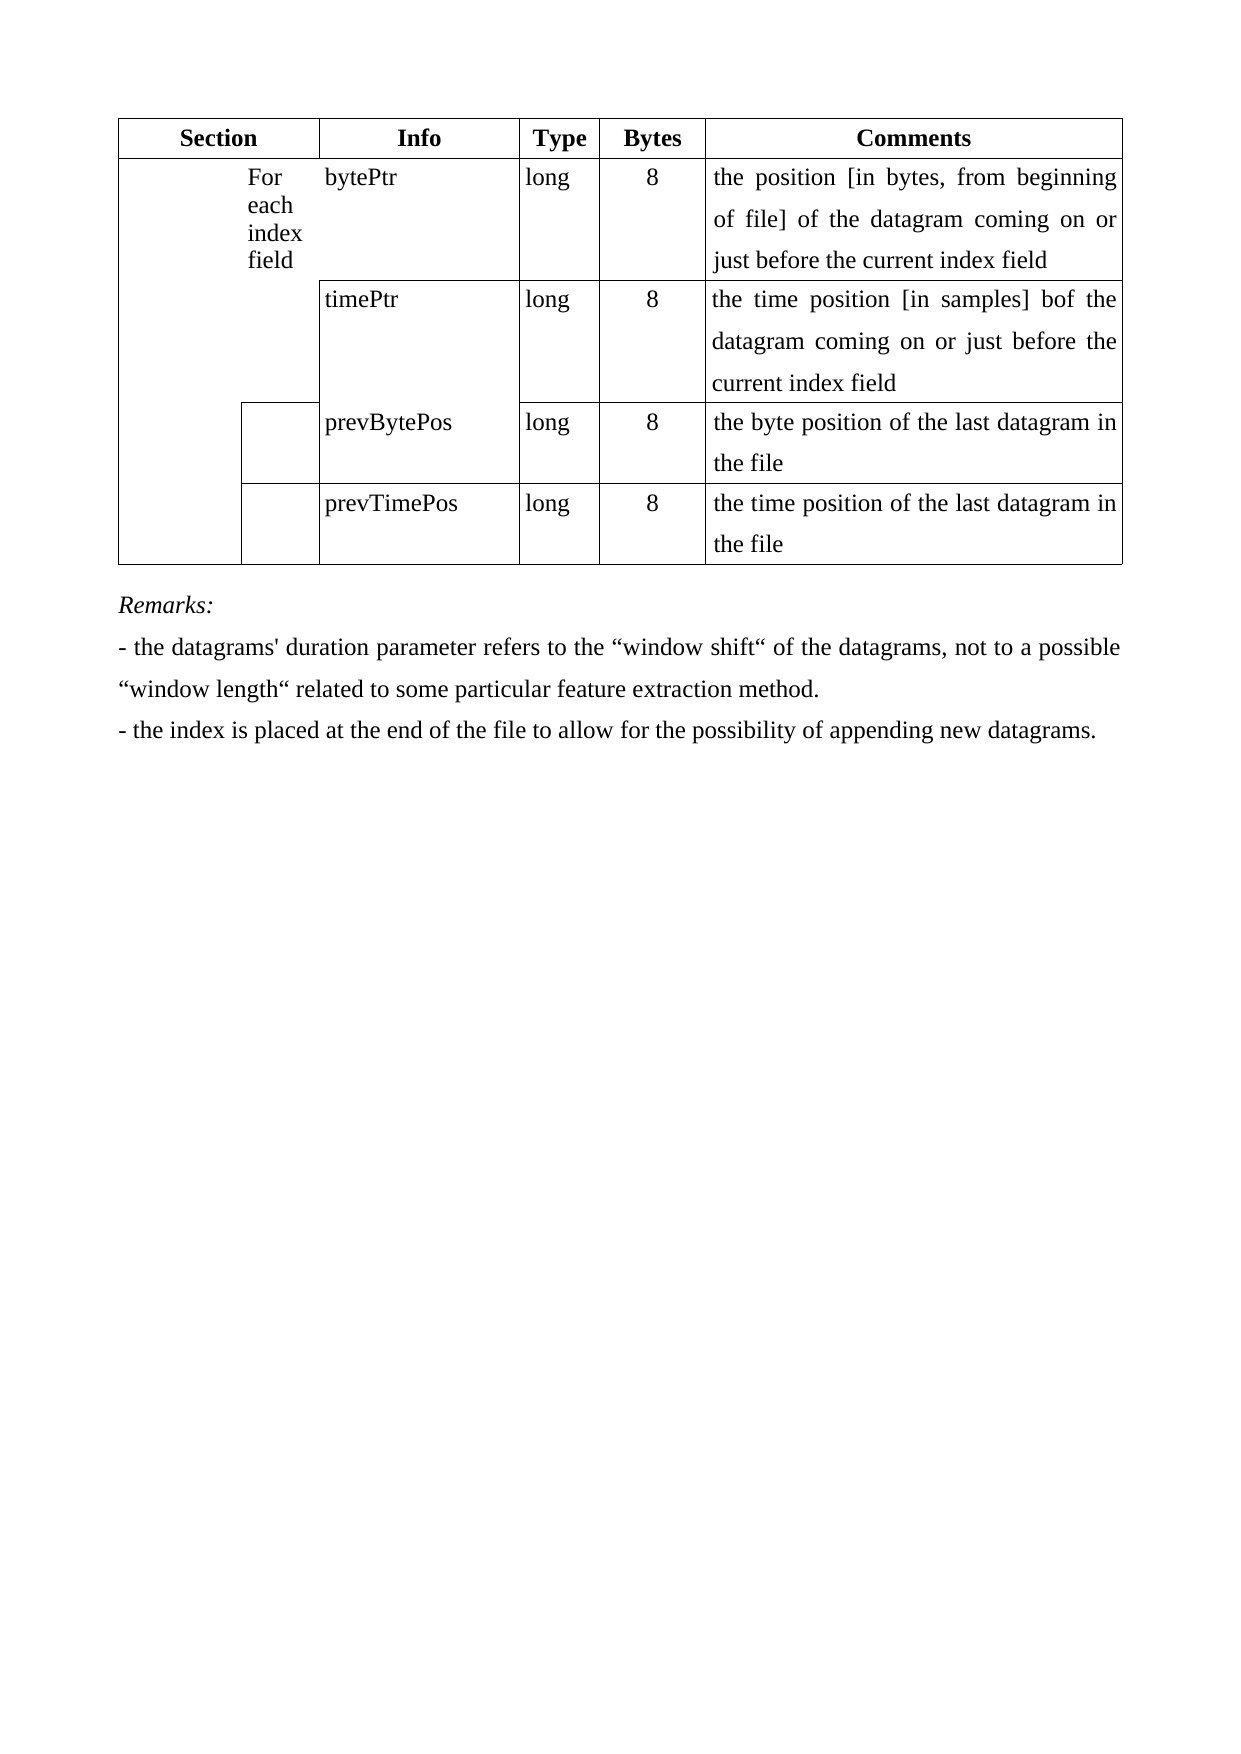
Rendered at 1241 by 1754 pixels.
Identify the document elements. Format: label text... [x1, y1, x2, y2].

table_cell For each index field [241, 159, 319, 402]
table_cell long [520, 281, 599, 402]
table_cell prevBytePos [320, 402, 519, 483]
table_cell the time position [in samples] bof the datagram coming on or just before the current index field [706, 281, 1122, 402]
table_header 8 [600, 159, 705, 280]
table_cell prevTimePos [320, 484, 519, 564]
table_cell the time position of the last datagram in the file [706, 484, 1122, 564]
table_cell 8 [600, 281, 705, 402]
table_cell long [520, 484, 599, 564]
table_header Type [520, 119, 599, 157]
table_cell 8 [600, 484, 705, 564]
table_cell timePtr [320, 281, 519, 402]
table_cell [242, 403, 319, 483]
text - the index is placed at the end of the file to allow for the possibility of appending new datagrams. [118, 716, 1122, 744]
table_cell 8 [600, 403, 705, 483]
text - the datagrams' duration parameter refers to the “window shift“ of the datagrams, not to a possible “window length“ related to some particular feature extraction method. [118, 633, 1122, 702]
text Remarks: [118, 592, 1122, 619]
table_header Bytes [600, 119, 705, 157]
table_header bytePtr [319, 159, 519, 280]
table_cell [119, 159, 241, 564]
table_cell the byte position of the last datagram in the file [706, 403, 1122, 483]
table_cell [242, 484, 319, 564]
table_cell long [520, 403, 599, 483]
table_header long [520, 159, 599, 280]
table_header Info [320, 119, 519, 157]
table_header the position [in bytes, from beginning of file] of the datagram coming on or just before the current index field [706, 159, 1122, 280]
table_header Section [119, 119, 319, 157]
table_header Comments [706, 119, 1122, 157]
